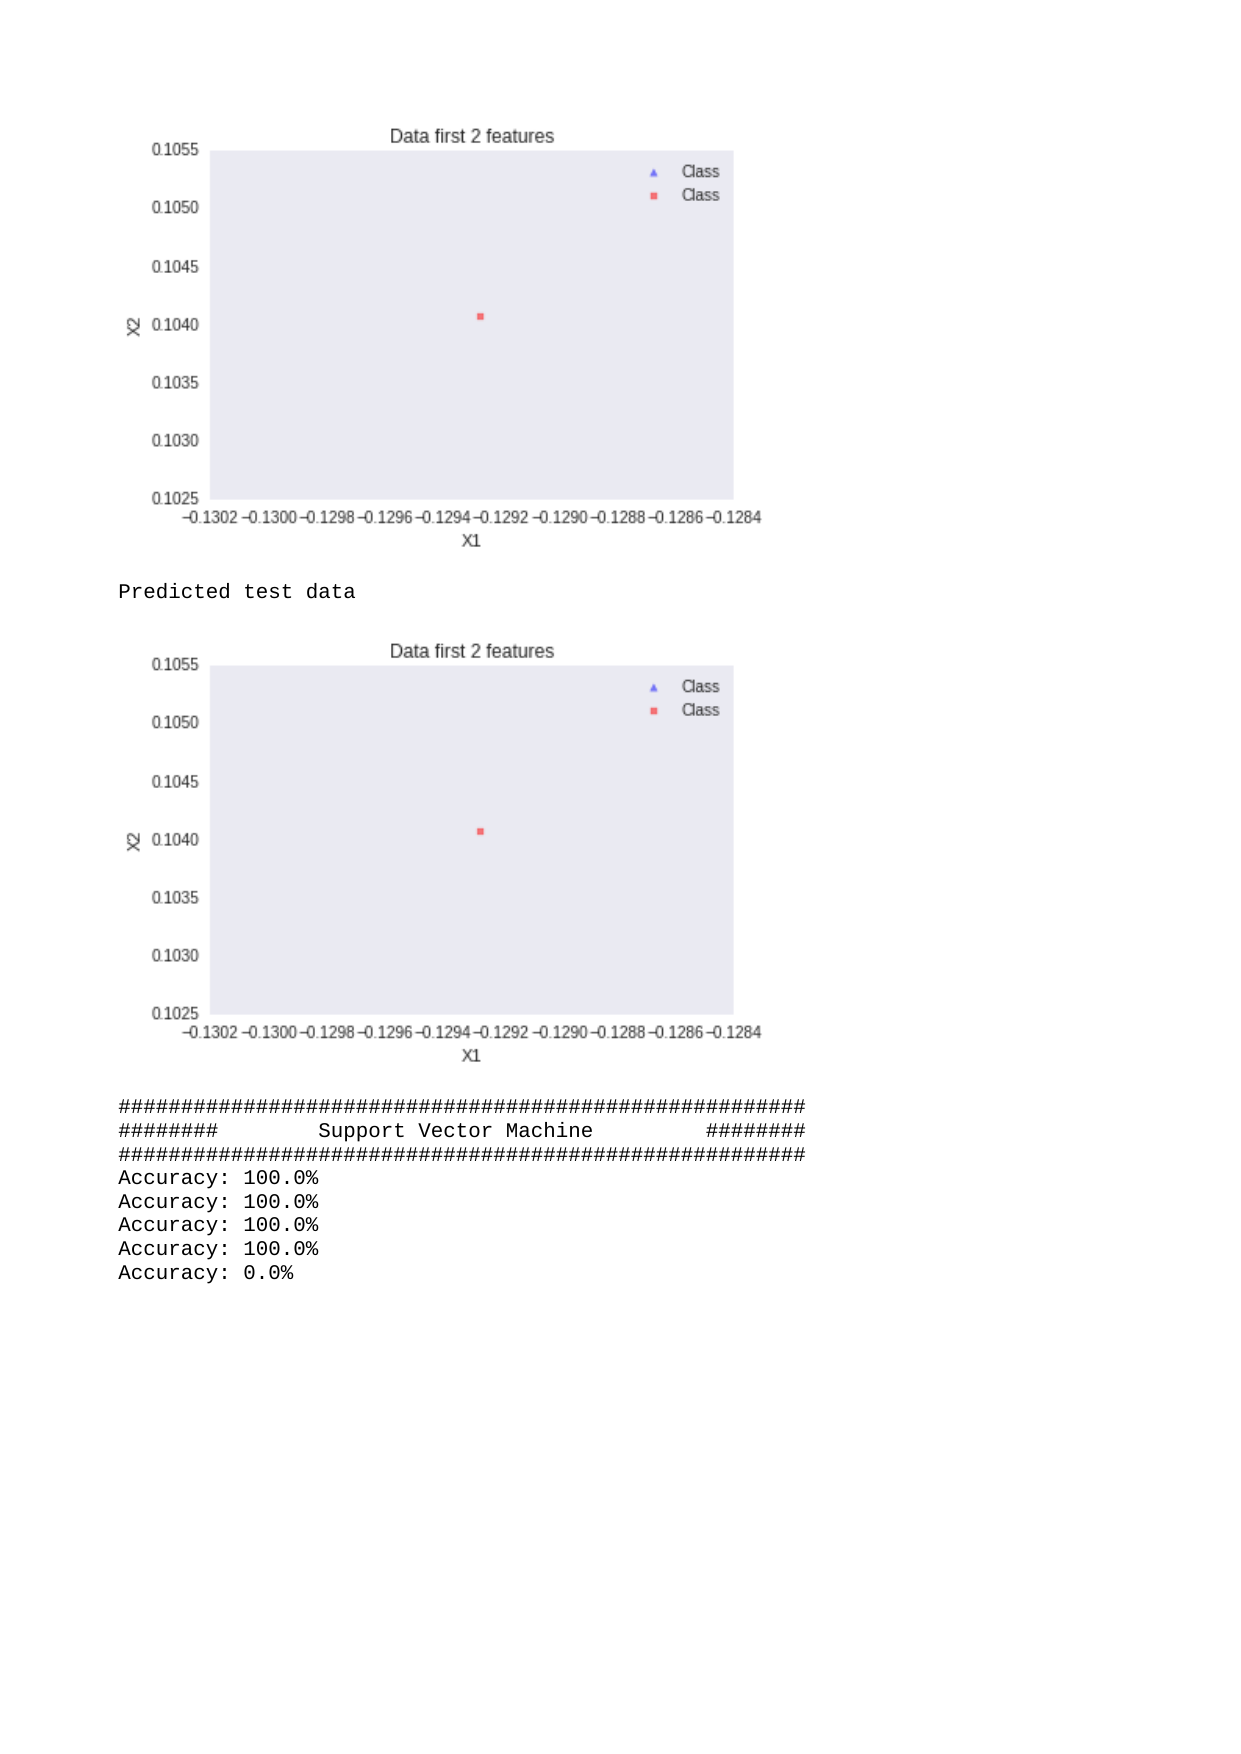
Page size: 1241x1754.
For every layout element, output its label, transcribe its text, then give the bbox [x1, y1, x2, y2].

text ####################################################### [118, 1096, 1122, 1120]
picture [118, 633, 773, 1076]
text Accuracy: 100.0% [118, 1191, 1122, 1214]
text ######## Support Vector Machine ######## [118, 1120, 1122, 1143]
text Predicted test data [118, 581, 1122, 604]
text ####################################################### [118, 1143, 1122, 1167]
text Accuracy: 100.0% [118, 1214, 1122, 1238]
picture [118, 118, 773, 561]
text Accuracy: 0.0% [118, 1262, 1122, 1285]
text Accuracy: 100.0% [118, 1167, 1122, 1191]
text Accuracy: 100.0% [118, 1238, 1122, 1262]
